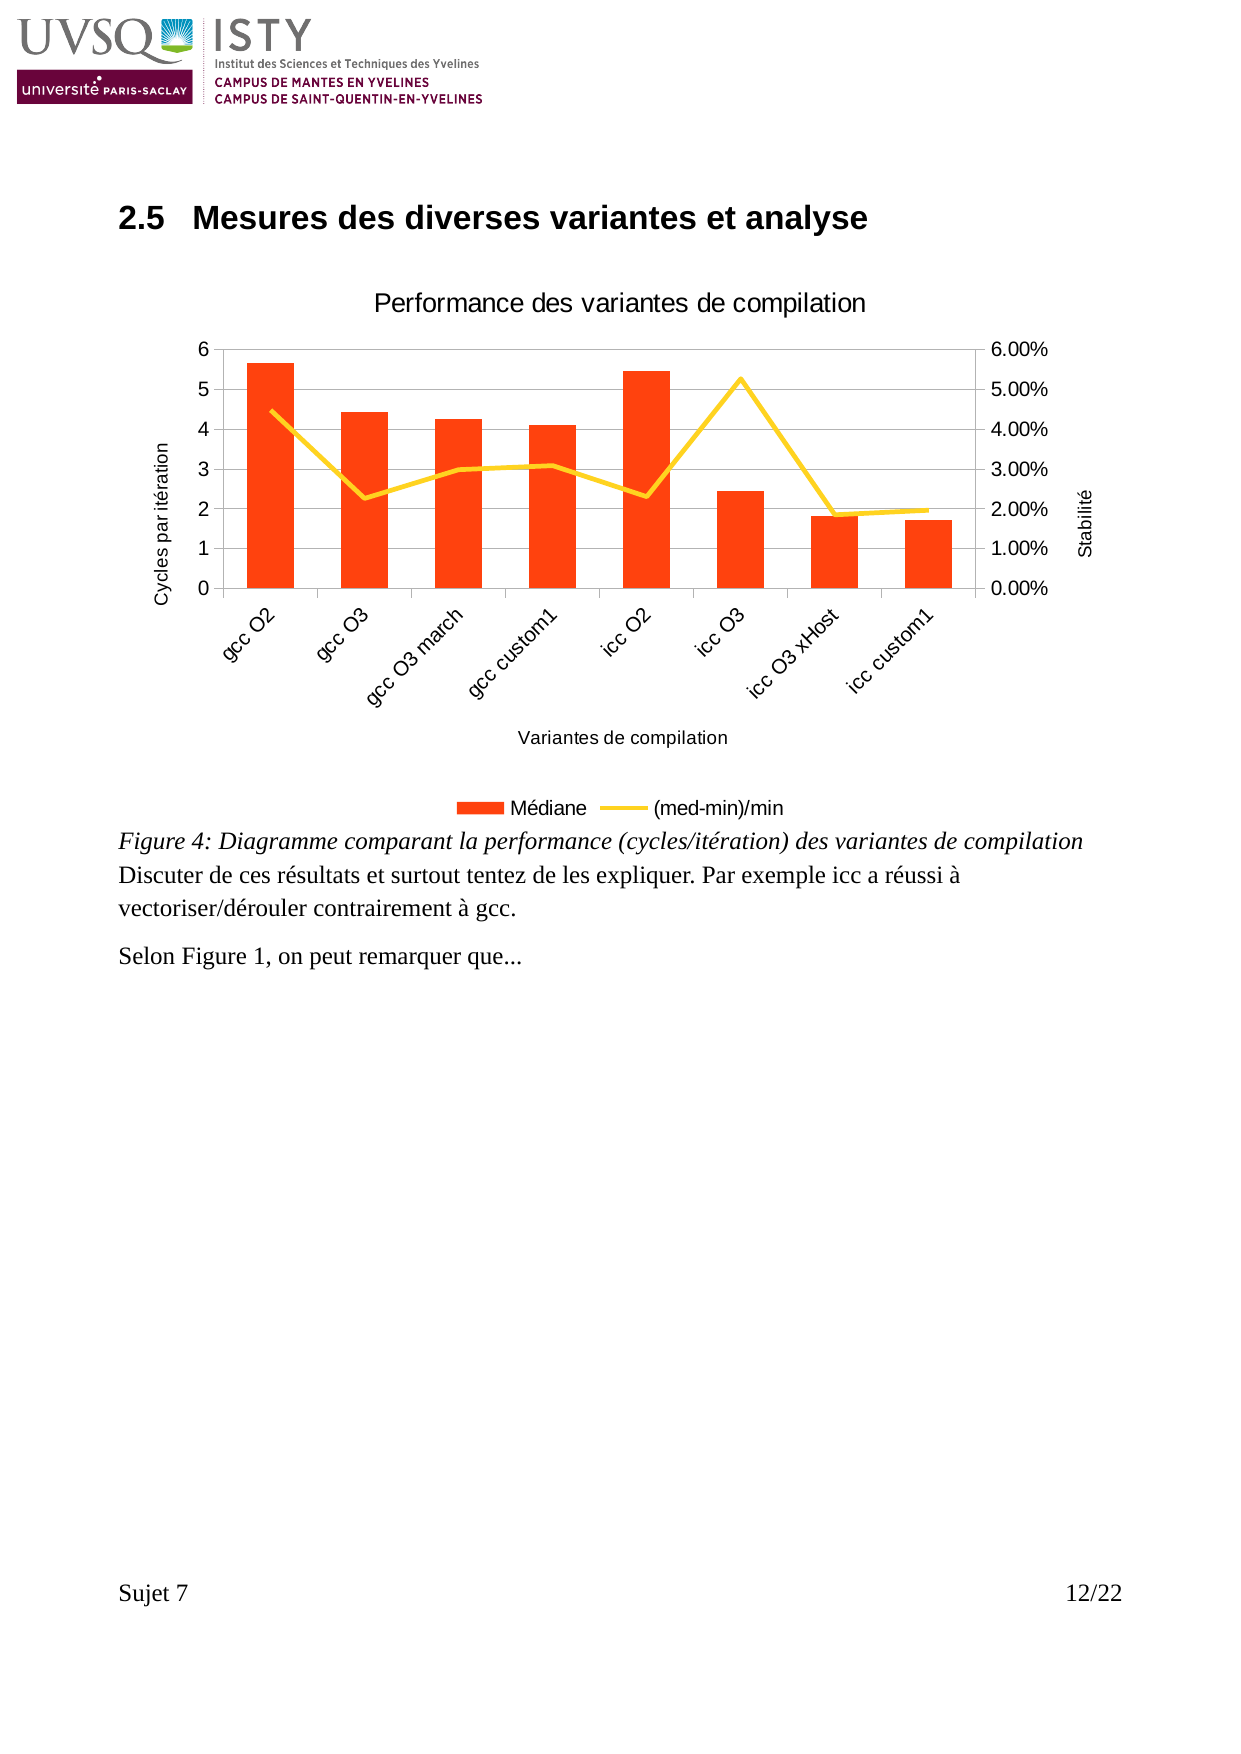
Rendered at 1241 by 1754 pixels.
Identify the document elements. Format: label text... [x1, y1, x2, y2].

subtitle Mesures des diverses variantes et analyse [118, 198, 1122, 236]
text Figure 4: Diagramme comparant la performance (cycles/itération) des variantes de compilation [118, 826, 1122, 855]
text [118, 249, 1122, 261]
text Selon Figure 1, on peut remarquer que... [118, 941, 1122, 969]
picture [2, 2, 497, 121]
text Discuter de ces résultats et surtout tentez de les expliquer. Par exemple icc a réussi à vectoriser/dérouler contrairement à gcc. [118, 855, 1122, 922]
